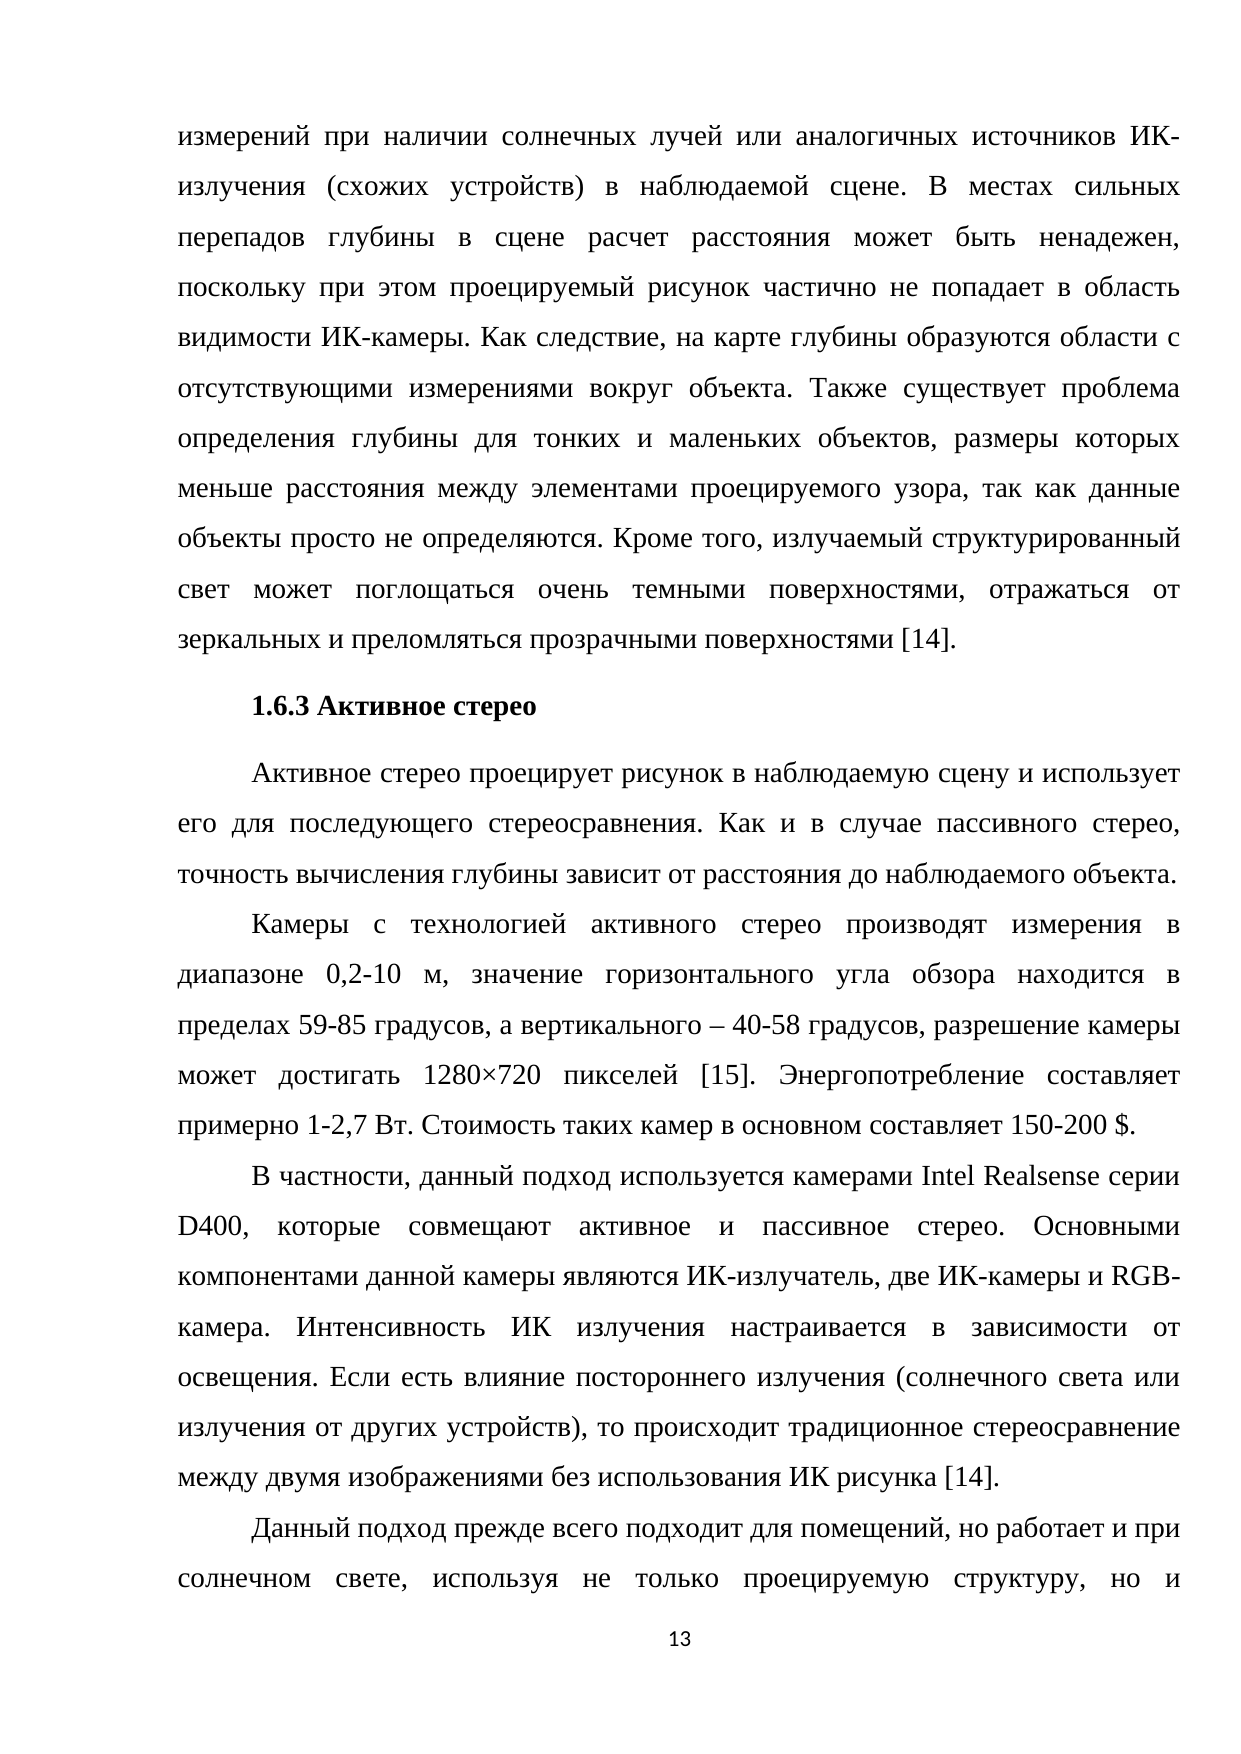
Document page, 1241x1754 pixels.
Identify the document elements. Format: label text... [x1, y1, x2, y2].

text Данный подход прежде всего подходит для помещений, но работает и при солнечном свете, используя не только проецируемую структуру, но и [177, 1510, 1181, 1594]
text Активное стерео проецирует рисунок в наблюдаемую сцену и использует его для последующего стереосравнения. Как и в случае пассивного стерео, точность вычисления глубины зависит от расстояния до наблюдаемого объекта. [177, 755, 1181, 889]
text Камеры с технологией активного стерео производят измерения в диапазоне 0,2-10 м, значение горизонтального угла обзора находится в пределах 59-85 градусов, а вертикального – 40-58 градусов, разрешение камеры может достигать 1280×720 пикселей [15]. Энергопотребление составляет примерно 1-2,7 Вт. Стоимость таких камер в основном составляет 150-200 $. [177, 906, 1181, 1141]
text 1.6.3 Активное стерео [177, 688, 1181, 722]
text В частности, данный подход используется камерами Intel Realsense серии D400, которые совмещают активное и пассивное стерео. Основными компонентами данной камеры являются ИК-излучатель, две ИК-камеры и RGB-камера. Интенсивность ИК излучения настраивается в зависимости от освещения. Если есть влияние постороннего излучения (солнечного света или излучения от других устройств), то происходит традиционное стереосравнение между двумя изображениями без использования ИК рисунка [14]. [177, 1158, 1181, 1493]
text измерений при наличии солнечных лучей или аналогичных источников ИК-излучения (схожих устройств) в наблюдаемой сцене. В местах сильных перепадов глубины в сцене расчет расстояния может быть ненадежен, поскольку при этом проецируемый рисунок частично не попадает в область видимости ИК-камеры. Как следствие, на карте глубины образуются области с отсутствующими измерениями вокруг объекта. Также существует проблема определения глубины для тонких и маленьких объектов, размеры которых меньше расстояния между элементами проецируемого узора, так как данные объекты просто не определяются. Кроме того, излучаемый структурированный свет может поглощаться очень темными поверхностями, отражаться от зеркальных и преломляться прозрачными поверхностями [14]. [177, 118, 1181, 655]
